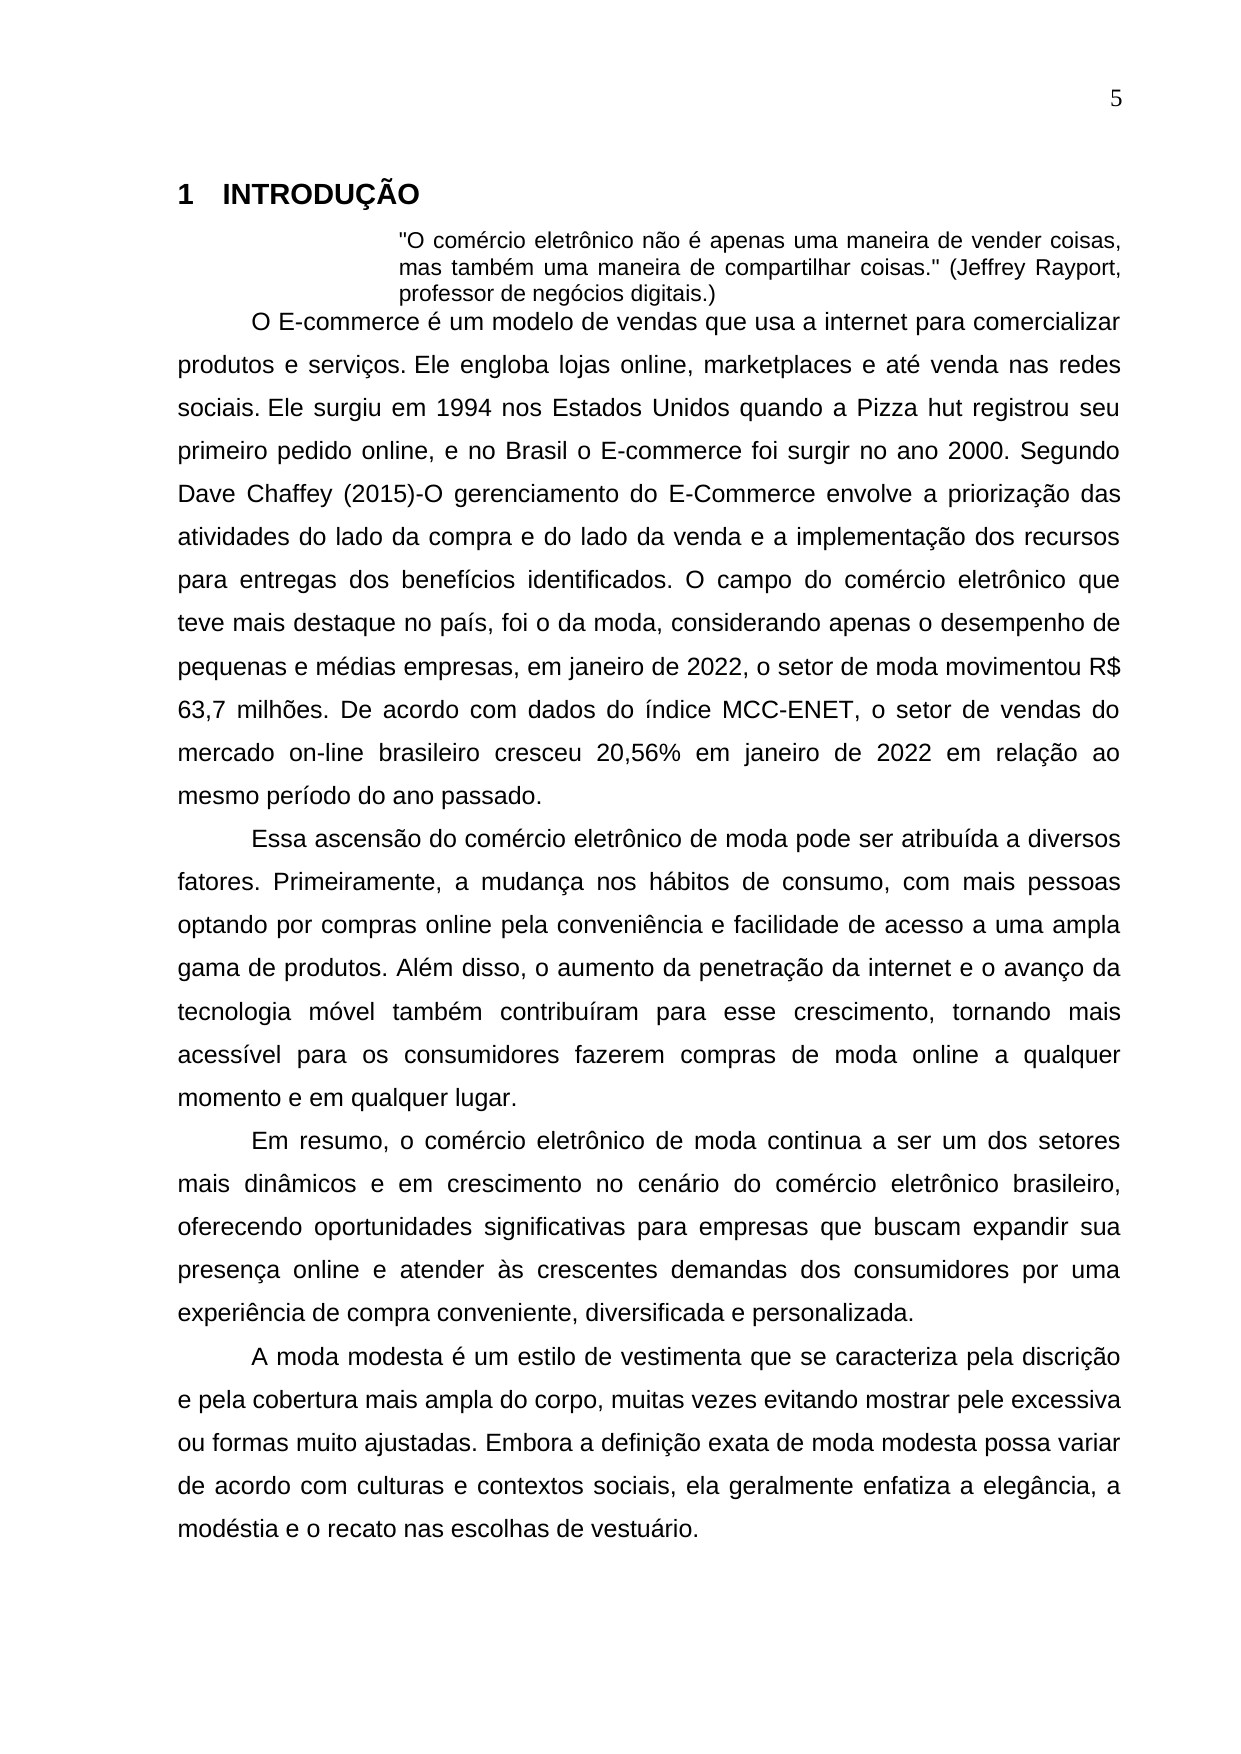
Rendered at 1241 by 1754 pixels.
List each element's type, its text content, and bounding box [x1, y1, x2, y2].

subtitle INTRODUÇÃO [177, 177, 1122, 211]
text O E-commerce é um modelo de vendas que usa a internet para comercializar produtos e serviços. Ele engloba lojas online, marketplaces e até venda nas redes sociais. Ele surgiu em 1994 nos Estados Unidos quando a Pizza hut registrou seu primeiro pedido online, e no Brasil o E-commerce foi surgir no ano 2000. Segundo Dave Chaffey (2015)-O gerenciamento do E-Commerce envolve a priorização das atividades do lado da compra e do lado da venda e a implementação dos recursos para entregas dos benefícios identificados. O campo do comércio eletrônico que teve mais destaque no país, foi o da moda, considerando apenas o desempenho de pequenas e médias empresas, em janeiro de 2022, o setor de moda movimentou R$ 63,7 milhões. De acordo com dados do índice MCC-ENET, o setor de vendas do mercado on-line brasileiro cresceu 20,56% em janeiro de 2022 em relação ao mesmo período do ano passado. [177, 307, 1122, 810]
text A moda modesta é um estilo de vestimenta que se caracteriza pela discrição e pela cobertura mais ampla do corpo, muitas vezes evitando mostrar pele excessiva ou formas muito ajustadas. Embora a definição exata de moda modesta possa variar de acordo com culturas e contextos sociais, ela geralmente enfatiza a elegância, a modéstia e o recato nas escolhas de vestuário. [177, 1342, 1122, 1543]
text Em resumo, o comércio eletrônico de moda continua a ser um dos setores mais dinâmicos e em crescimento no cenário do comércio eletrônico brasileiro, oferecendo oportunidades significativas para empresas que buscam expandir sua presença online e atender às crescentes demandas dos consumidores por uma experiência de compra conveniente, diversificada e personalizada. [177, 1126, 1122, 1327]
text "O comércio eletrônico não é apenas uma maneira de vender coisas, mas também uma maneira de compartilhar coisas." (Jeffrey Rayport, professor de negócios digitais.) [398, 227, 1122, 307]
text Essa ascensão do comércio eletrônico de moda pode ser atribuída a diversos fatores. Primeiramente, a mudança nos hábitos de consumo, com mais pessoas optando por compras online pela conveniência e facilidade de acesso a uma ampla gama de produtos. Além disso, o aumento da penetração da internet e o avanço da tecnologia móvel também contribuíram para esse crescimento, tornando mais acessível para os consumidores fazerem compras de moda online a qualquer momento e em qualquer lugar. [177, 824, 1122, 1112]
